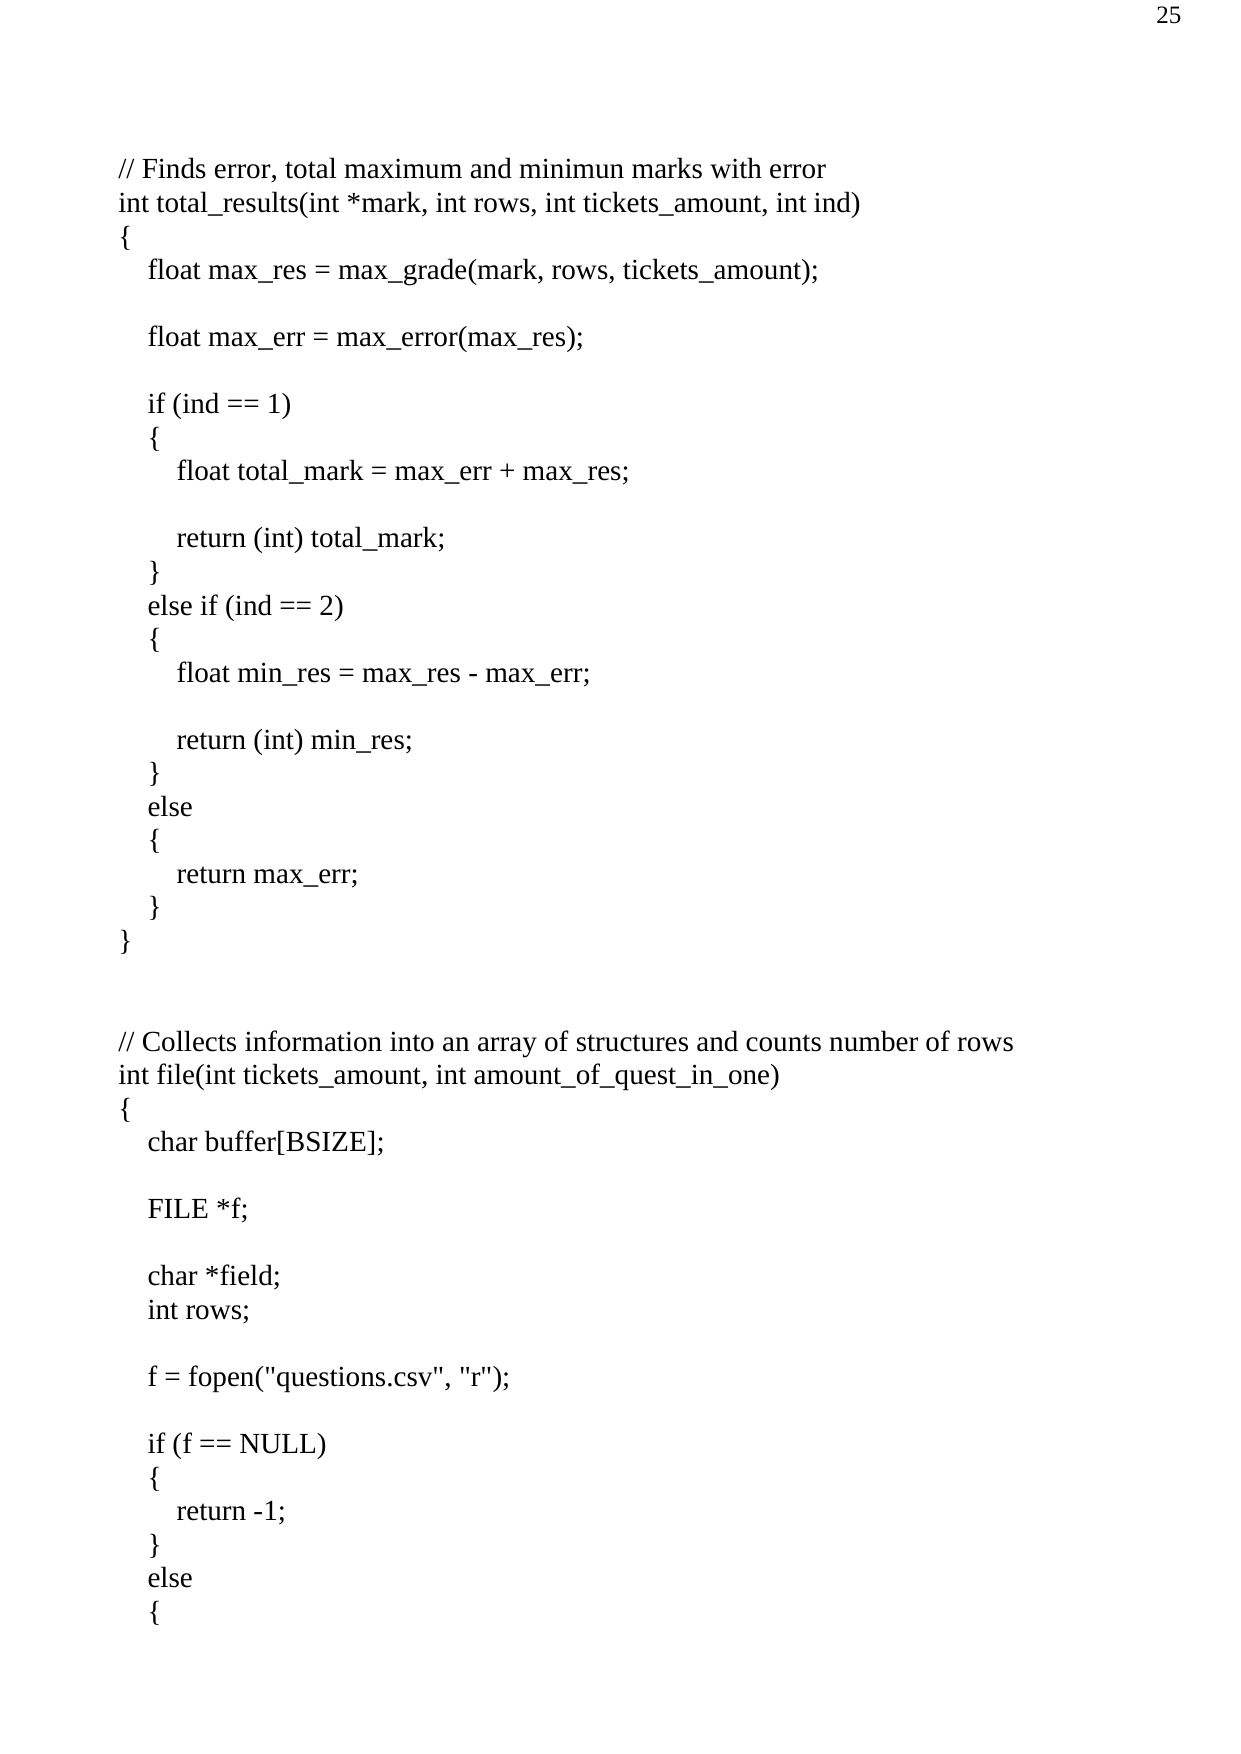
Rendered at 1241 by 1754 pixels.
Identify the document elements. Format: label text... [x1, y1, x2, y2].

text { [118, 1594, 1181, 1627]
text // Finds error, total maximum and minimun marks with error [118, 152, 1181, 185]
text { [118, 420, 1181, 453]
text return -1; [118, 1493, 1181, 1527]
text int file(int tickets_amount, int amount_of_quest_in_one) [118, 1057, 1181, 1091]
text int total_results(int *mark, int rows, int tickets_amount, int ind) [118, 185, 1181, 219]
text } [118, 889, 1181, 923]
text return max_err; [118, 856, 1181, 889]
text { [118, 621, 1181, 655]
text FILE *f; [118, 1191, 1181, 1225]
text float max_err = max_error(max_res); [118, 319, 1181, 353]
text { [118, 1460, 1181, 1493]
text else [118, 789, 1181, 822]
text float total_mark = max_err + max_res; [118, 453, 1181, 487]
text else if (ind == 2) [118, 588, 1181, 621]
text } [118, 923, 1181, 957]
text int rows; [118, 1292, 1181, 1326]
text return (int) total_mark; [118, 521, 1181, 554]
text // Collects information into an array of structures and counts number of rows [118, 1024, 1181, 1057]
text } [118, 755, 1181, 789]
text return (int) min_res; [118, 722, 1181, 755]
text { [118, 219, 1181, 252]
text float max_res = max_grade(mark, rows, tickets_amount); [118, 252, 1181, 286]
text if (ind == 1) [118, 386, 1181, 420]
text char buffer[BSIZE]; [118, 1124, 1181, 1158]
text char *field; [118, 1258, 1181, 1292]
text f = fopen("questions.csv", "r"); [118, 1359, 1181, 1393]
text if (f == NULL) [118, 1426, 1181, 1460]
text } [118, 554, 1181, 588]
text { [118, 822, 1181, 856]
text } [118, 1527, 1181, 1560]
text { [118, 1091, 1181, 1124]
text float min_res = max_res - max_err; [118, 655, 1181, 688]
text else [118, 1560, 1181, 1594]
